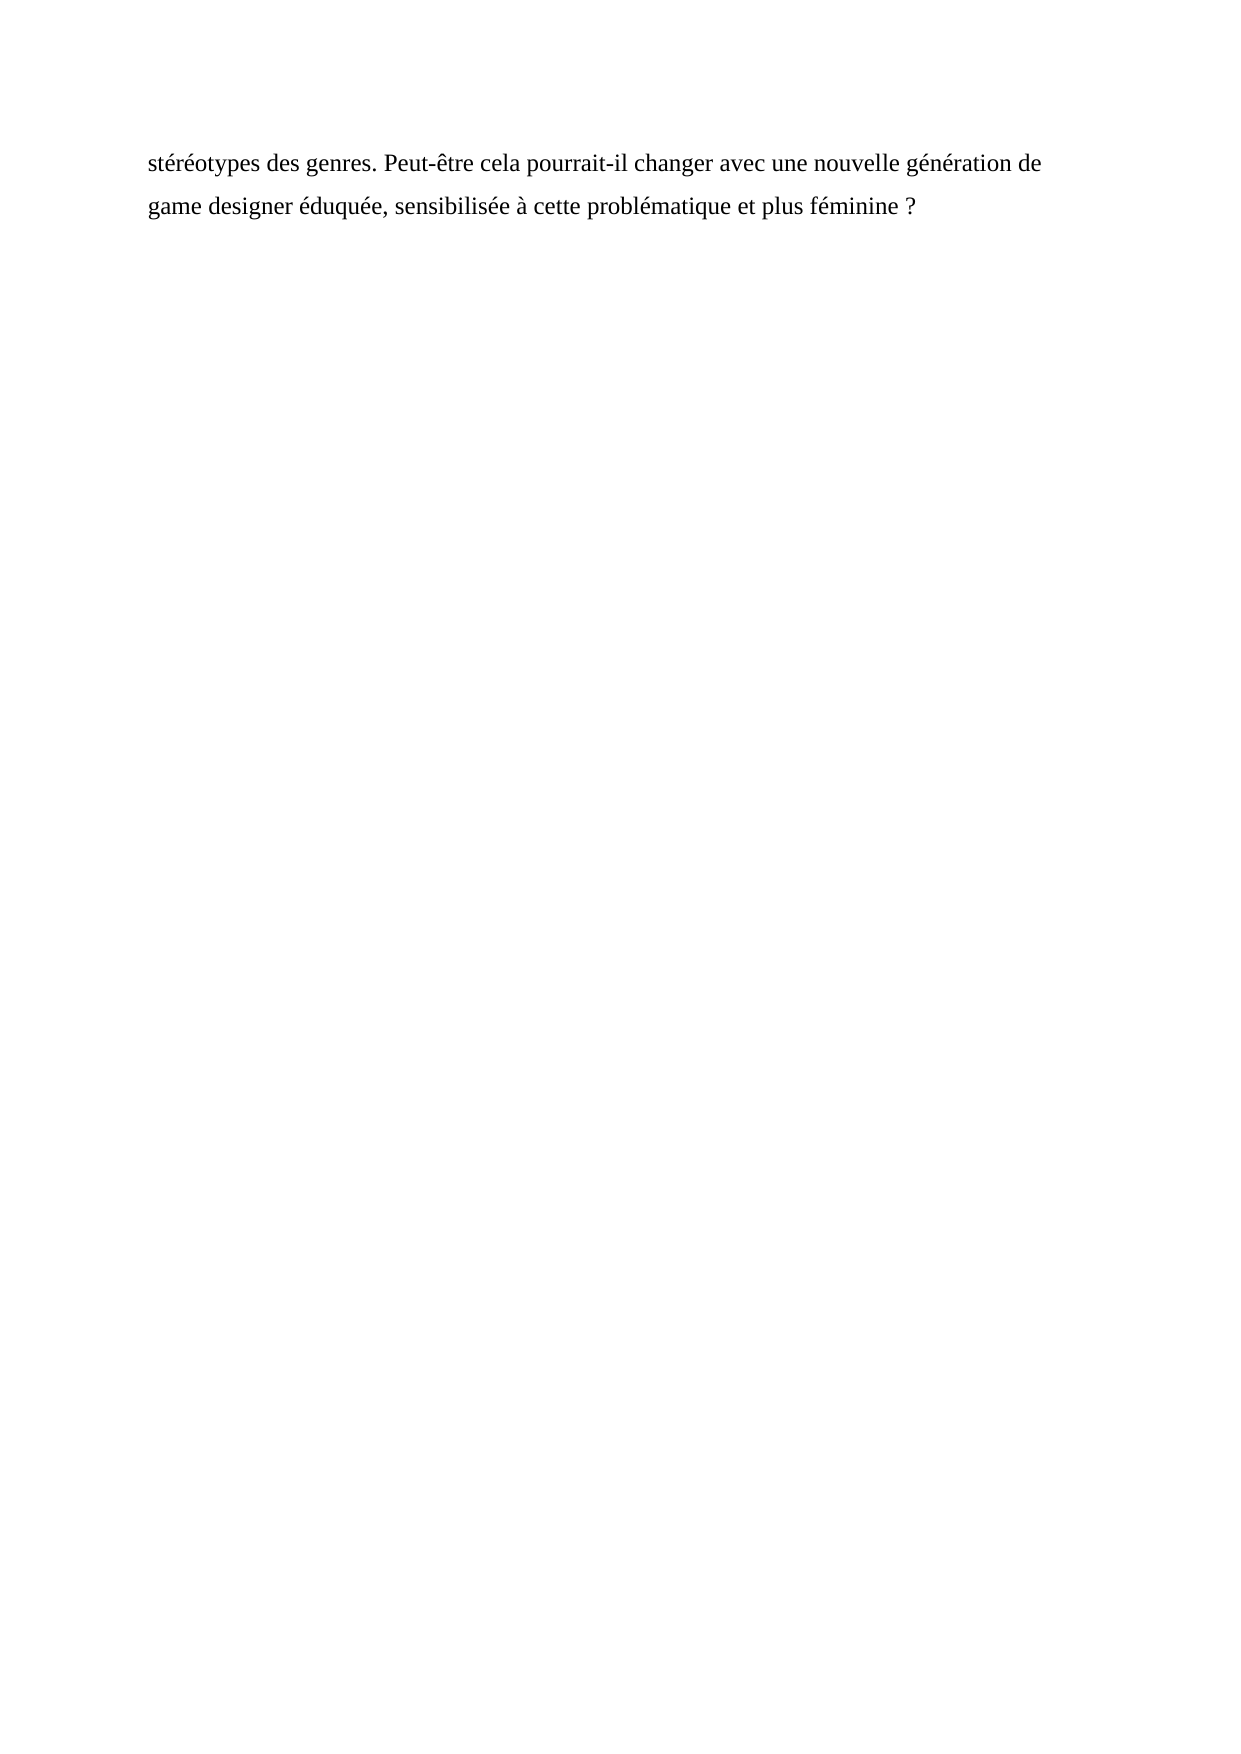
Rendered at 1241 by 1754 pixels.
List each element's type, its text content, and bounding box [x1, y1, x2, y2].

text stéréotypes des genres. Peut-être cela pourrait-il changer avec une nouvelle génération de game designer éduquée, sensibilisée à cette problématique et plus féminine ? [148, 148, 1093, 219]
